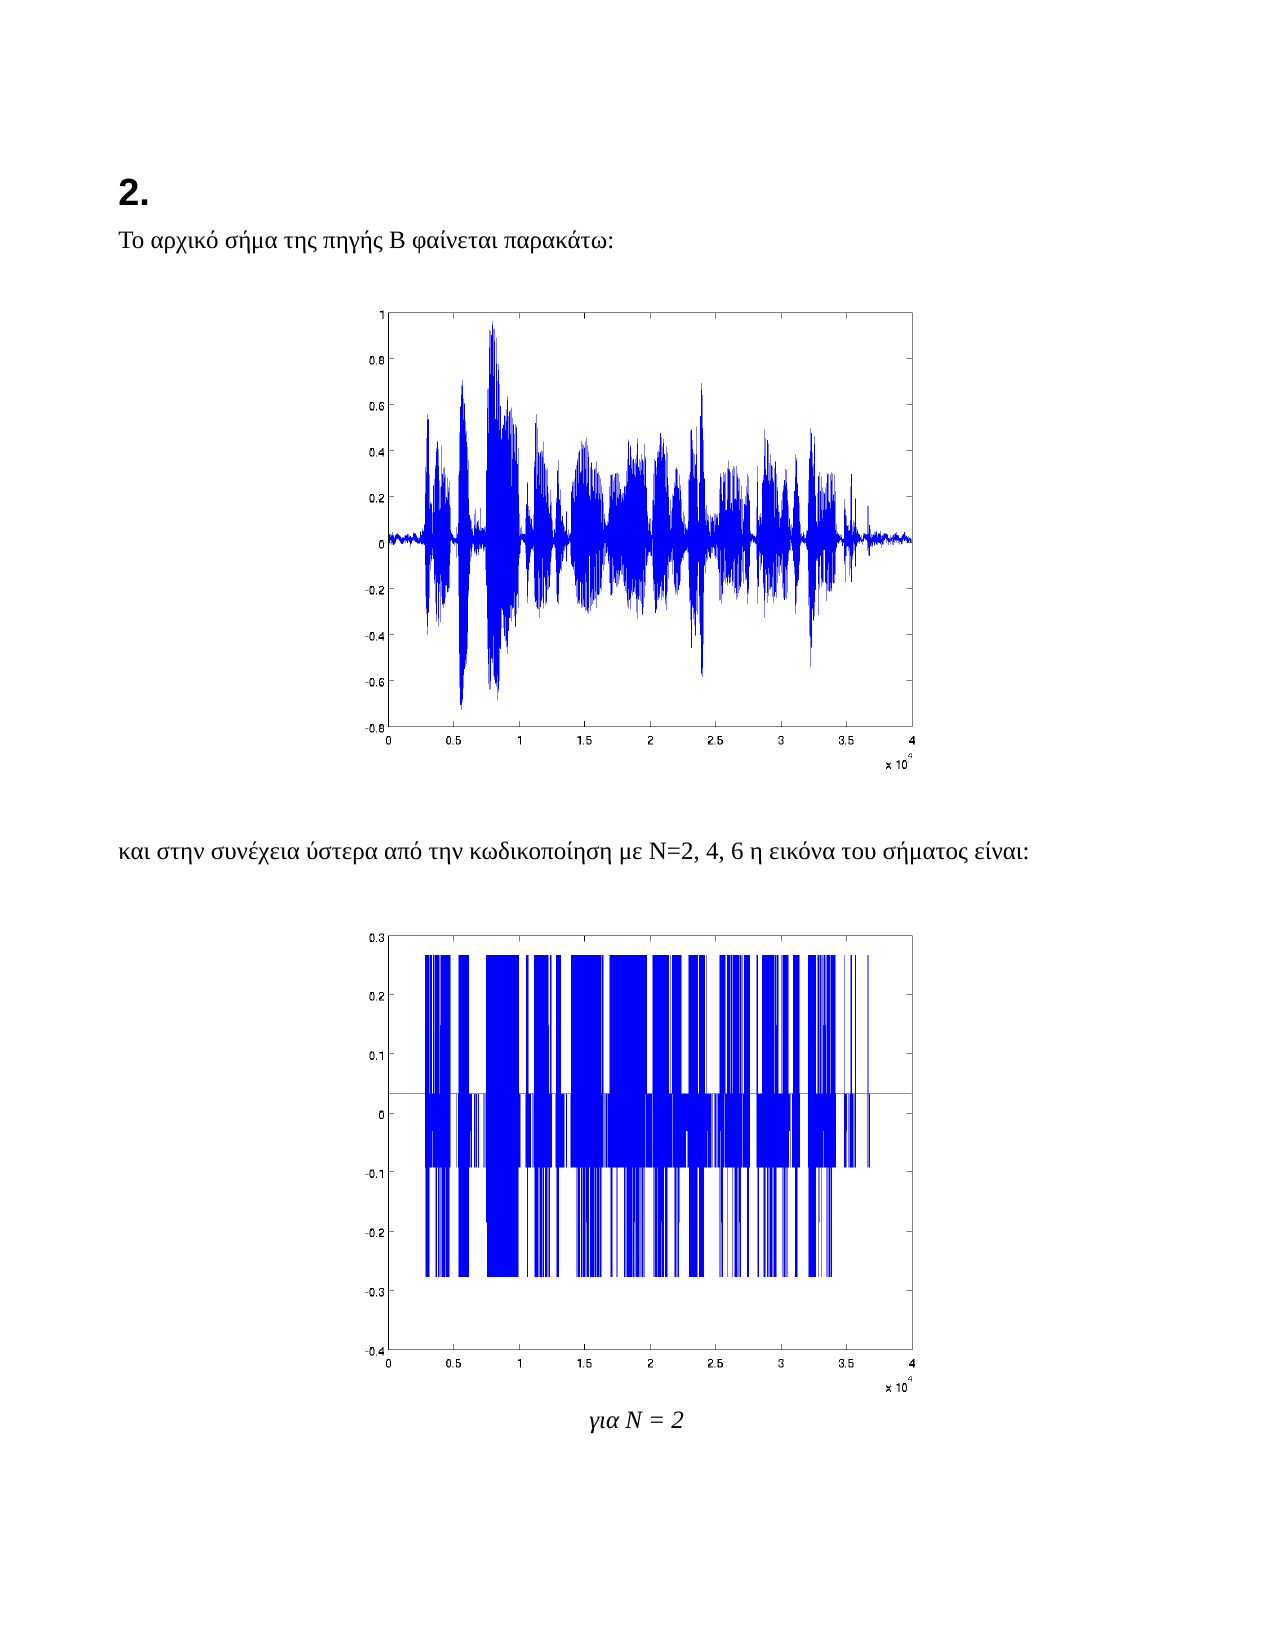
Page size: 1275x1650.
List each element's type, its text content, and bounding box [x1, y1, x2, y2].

subtitle 2. [118, 169, 1157, 213]
text και στην συνέχεια ύστερα από την κωδικοποίηση με Ν=2, 4, 6 η εικόνα του σήματος είναι: [118, 836, 1157, 865]
text για Ν = 2 [295, 898, 980, 1434]
text Το αρχικό σήμα της πηγής Β φαίνεται παρακάτω: [118, 226, 1157, 254]
picture [300, 898, 976, 1405]
picture [300, 274, 976, 782]
